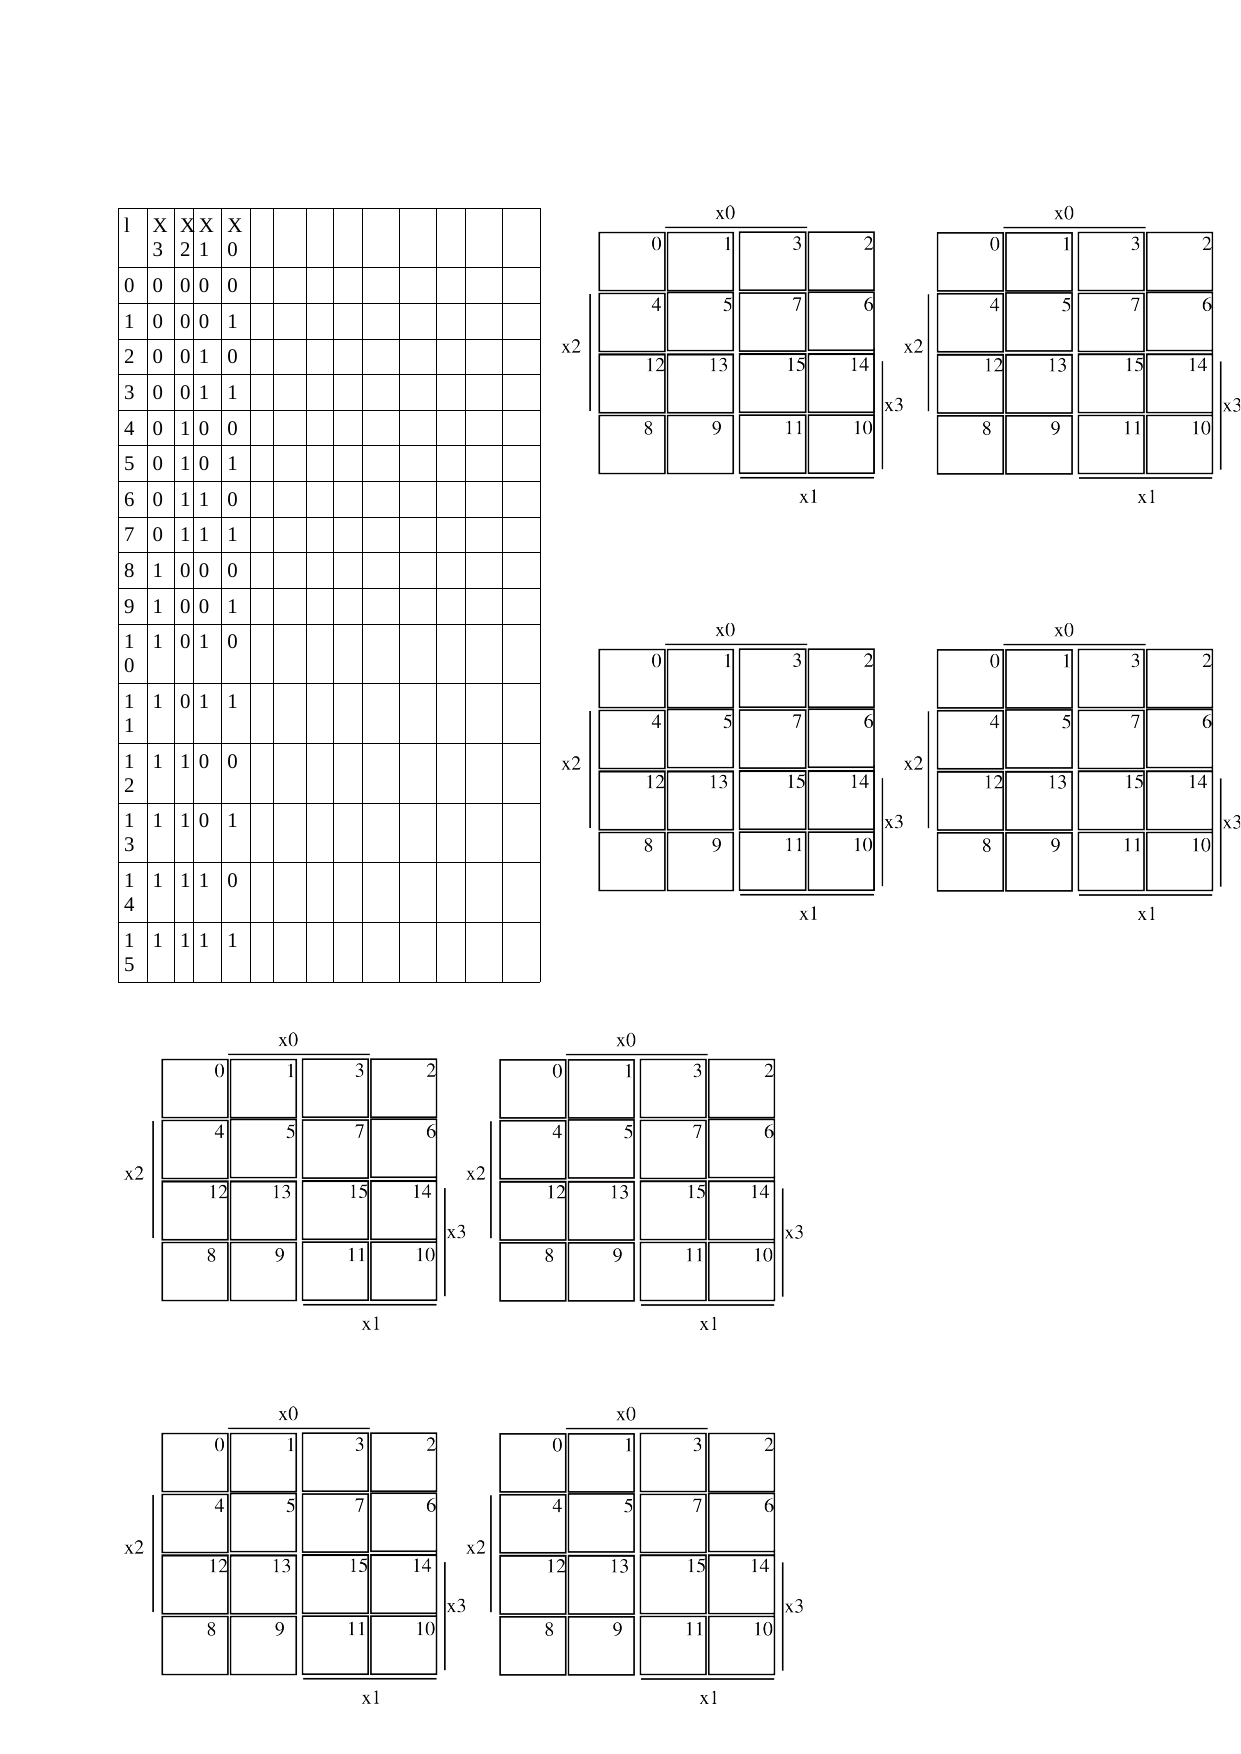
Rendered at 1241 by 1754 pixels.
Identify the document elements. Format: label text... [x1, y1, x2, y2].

table_cell [466, 863, 502, 922]
table_cell 1 [175, 518, 193, 552]
table_cell 1 [222, 518, 250, 552]
table_cell 8 [119, 553, 147, 588]
table_cell 1 [148, 684, 174, 743]
table_cell [363, 304, 399, 338]
table_cell [466, 375, 502, 410]
table_header X3 [148, 209, 174, 267]
table_header [274, 209, 306, 267]
table_cell 0 [222, 553, 250, 588]
table_cell 0 [148, 268, 174, 303]
table_cell [307, 340, 333, 374]
table_cell [251, 375, 273, 410]
table_cell [307, 625, 333, 683]
table_cell [274, 863, 306, 922]
table_cell [274, 684, 306, 743]
table_cell [400, 625, 436, 683]
table_cell [251, 589, 273, 623]
table_cell [274, 340, 306, 374]
table_cell [466, 589, 502, 623]
table_cell [400, 482, 436, 517]
table_cell [400, 375, 436, 410]
table_cell [437, 482, 465, 517]
table_cell [437, 589, 465, 623]
table_cell 1 [175, 482, 193, 517]
table_cell [334, 744, 362, 802]
table_cell [251, 625, 273, 683]
picture [124, 1406, 803, 1704]
table_cell [334, 518, 362, 552]
table_cell 0 [194, 411, 221, 445]
table_cell 0 [148, 375, 174, 410]
table_cell [466, 411, 502, 445]
table_cell [363, 446, 399, 481]
table_cell 1 [194, 625, 221, 683]
table_cell [363, 744, 399, 802]
table_cell 0 [194, 446, 221, 481]
table_cell 0 [222, 744, 250, 802]
table_cell 1 [148, 553, 174, 588]
table_cell 0 [148, 518, 174, 552]
table_cell [503, 411, 540, 445]
table_cell 0 [148, 482, 174, 517]
table_cell [437, 268, 465, 303]
table_cell [437, 446, 465, 481]
table_cell [251, 411, 273, 445]
table_cell [334, 589, 362, 623]
table_header [363, 209, 399, 267]
table_cell 1 [194, 684, 221, 743]
table_cell 1 [222, 684, 250, 743]
table_cell 0 [175, 625, 193, 683]
table_cell [437, 804, 465, 862]
table_cell 1 [222, 923, 250, 982]
table_cell 14 [119, 863, 147, 922]
table_cell 0 [194, 589, 221, 623]
table_cell 0 [119, 268, 147, 303]
picture [124, 1032, 803, 1330]
table_cell [363, 340, 399, 374]
table_cell 0 [222, 863, 250, 922]
table_cell 0 [194, 304, 221, 338]
table_cell 5 [119, 446, 147, 481]
table_cell [400, 446, 436, 481]
table_cell [307, 446, 333, 481]
table_cell [466, 923, 502, 982]
table_cell [307, 589, 333, 623]
table_cell [334, 446, 362, 481]
table_cell [251, 340, 273, 374]
table_cell [363, 553, 399, 588]
table_cell [466, 482, 502, 517]
table_cell [251, 804, 273, 862]
table_cell [307, 304, 333, 338]
table_cell [400, 804, 436, 862]
table_cell [363, 625, 399, 683]
table_cell 13 [119, 804, 147, 862]
table_cell [274, 518, 306, 552]
table_cell [437, 304, 465, 338]
table_cell [307, 482, 333, 517]
table_cell [503, 518, 540, 552]
table_cell 1 [148, 625, 174, 683]
table_cell [503, 446, 540, 481]
table_header X1 [194, 209, 221, 267]
table_cell [466, 340, 502, 374]
table_cell [466, 744, 502, 802]
table_cell [466, 684, 502, 743]
table_cell [400, 518, 436, 552]
table_cell [400, 923, 436, 982]
table_cell [503, 625, 540, 683]
table_cell 6 [119, 482, 147, 517]
table_cell 0 [175, 304, 193, 338]
table_header l [119, 209, 147, 267]
table_cell 15 [119, 923, 147, 982]
table_cell [437, 744, 465, 802]
table_cell [400, 744, 436, 802]
table_header [466, 209, 502, 267]
table_cell [251, 744, 273, 802]
table_cell [363, 518, 399, 552]
table_cell [437, 375, 465, 410]
table_cell [503, 553, 540, 588]
table_cell [437, 411, 465, 445]
table_cell [274, 375, 306, 410]
table_cell 1 [194, 518, 221, 552]
table_cell 0 [194, 553, 221, 588]
table_cell [334, 863, 362, 922]
table_header [437, 209, 465, 267]
table_cell [307, 411, 333, 445]
table_cell [503, 744, 540, 802]
table_cell 0 [175, 553, 193, 588]
table_cell [503, 482, 540, 517]
table_header [334, 209, 362, 267]
table_cell [466, 518, 502, 552]
table_cell [503, 375, 540, 410]
table_cell [400, 684, 436, 743]
table_cell [503, 340, 540, 374]
table_cell [503, 304, 540, 338]
table_cell 1 [222, 375, 250, 410]
table_cell [400, 268, 436, 303]
table_cell [251, 446, 273, 481]
table_cell [400, 411, 436, 445]
table_cell [274, 446, 306, 481]
table_cell 0 [194, 804, 221, 862]
table_cell [334, 304, 362, 338]
table_cell [307, 863, 333, 922]
table_cell 10 [119, 625, 147, 683]
table_cell 1 [194, 482, 221, 517]
table_cell 0 [175, 268, 193, 303]
table_cell [437, 684, 465, 743]
table_cell 0 [148, 340, 174, 374]
table_cell [274, 625, 306, 683]
table_cell [466, 625, 502, 683]
table_cell 1 [175, 744, 193, 802]
table_cell 7 [119, 518, 147, 552]
table_cell 1 [194, 923, 221, 982]
table_cell 1 [175, 923, 193, 982]
table_cell [274, 744, 306, 802]
table_cell [251, 304, 273, 338]
table_cell [466, 446, 502, 481]
table_cell 0 [148, 304, 174, 338]
table_cell 1 [148, 863, 174, 922]
table_cell [363, 268, 399, 303]
table_cell 0 [194, 744, 221, 802]
table_cell [307, 553, 333, 588]
table_cell 0 [175, 589, 193, 623]
table_cell 1 [194, 863, 221, 922]
table_cell [437, 863, 465, 922]
table_cell [363, 589, 399, 623]
table_cell [437, 340, 465, 374]
table_cell [363, 923, 399, 982]
table_cell 1 [175, 446, 193, 481]
table_cell [307, 375, 333, 410]
table_cell 3 [119, 375, 147, 410]
table_cell 1 [175, 804, 193, 862]
table_cell [363, 375, 399, 410]
table_cell 1 [148, 589, 174, 623]
table_cell 0 [175, 375, 193, 410]
table_cell [503, 863, 540, 922]
table_cell [334, 268, 362, 303]
table_cell 0 [175, 684, 193, 743]
table_cell 1 [148, 744, 174, 802]
table_header [503, 209, 540, 267]
table_cell [307, 744, 333, 802]
table_cell [334, 482, 362, 517]
table_header X0 [222, 209, 250, 267]
table_cell [251, 482, 273, 517]
table_cell 0 [222, 411, 250, 445]
table_cell [307, 923, 333, 982]
table_cell [334, 684, 362, 743]
table_cell 0 [222, 340, 250, 374]
table_cell 1 [222, 304, 250, 338]
table_cell [466, 304, 502, 338]
table_cell 0 [175, 340, 193, 374]
table_cell [437, 518, 465, 552]
table_cell [363, 411, 399, 445]
table_cell [334, 553, 362, 588]
table_cell 0 [222, 625, 250, 683]
picture [561, 205, 1241, 503]
table_cell [334, 923, 362, 982]
table_cell [466, 268, 502, 303]
table_cell 1 [148, 923, 174, 982]
table_cell 0 [222, 482, 250, 517]
table_cell [466, 553, 502, 588]
table_cell 0 [194, 268, 221, 303]
table_cell [363, 804, 399, 862]
table_cell [251, 863, 273, 922]
table_cell [251, 268, 273, 303]
table_cell 12 [119, 744, 147, 802]
table_cell [437, 625, 465, 683]
table_cell [503, 268, 540, 303]
table_cell 1 [222, 589, 250, 623]
table_cell [334, 340, 362, 374]
table_cell [251, 923, 273, 982]
table_cell [251, 553, 273, 588]
table_cell [400, 340, 436, 374]
table_cell 0 [148, 411, 174, 445]
table_cell [274, 923, 306, 982]
table_cell [400, 589, 436, 623]
table_cell [251, 684, 273, 743]
table_cell 4 [119, 411, 147, 445]
table_cell 1 [222, 804, 250, 862]
table_cell [307, 518, 333, 552]
table_cell 0 [148, 446, 174, 481]
table_cell 2 [119, 340, 147, 374]
table_cell [466, 804, 502, 862]
table_cell [334, 804, 362, 862]
table_header [307, 209, 333, 267]
table_cell [251, 518, 273, 552]
table_cell [274, 589, 306, 623]
table_cell [334, 375, 362, 410]
table_cell [274, 304, 306, 338]
table_cell [503, 804, 540, 862]
table_cell [437, 553, 465, 588]
table_cell [307, 804, 333, 862]
table_cell 1 [119, 304, 147, 338]
table_cell 1 [222, 446, 250, 481]
table_cell [274, 411, 306, 445]
table_cell 1 [194, 340, 221, 374]
table_cell [437, 923, 465, 982]
table_cell 1 [194, 375, 221, 410]
table_header [400, 209, 436, 267]
table_cell 1 [175, 863, 193, 922]
table_cell [400, 863, 436, 922]
table_cell [274, 553, 306, 588]
table_cell 11 [119, 684, 147, 743]
table_cell 1 [175, 411, 193, 445]
table_cell [503, 684, 540, 743]
table_cell [503, 923, 540, 982]
table_cell [363, 684, 399, 743]
table_cell [334, 411, 362, 445]
table_cell [400, 553, 436, 588]
table_cell [334, 625, 362, 683]
table_cell [363, 863, 399, 922]
picture [561, 623, 1241, 920]
table_cell [307, 268, 333, 303]
table_cell [307, 684, 333, 743]
table_cell [363, 482, 399, 517]
table_cell [274, 804, 306, 862]
table_header [251, 209, 273, 267]
table_cell [400, 304, 436, 338]
table_cell 0 [222, 268, 250, 303]
table_header X2 [175, 209, 193, 267]
table_cell [503, 589, 540, 623]
table_cell [274, 268, 306, 303]
table_cell 1 [148, 804, 174, 862]
table_cell 9 [119, 589, 147, 623]
table_cell [274, 482, 306, 517]
